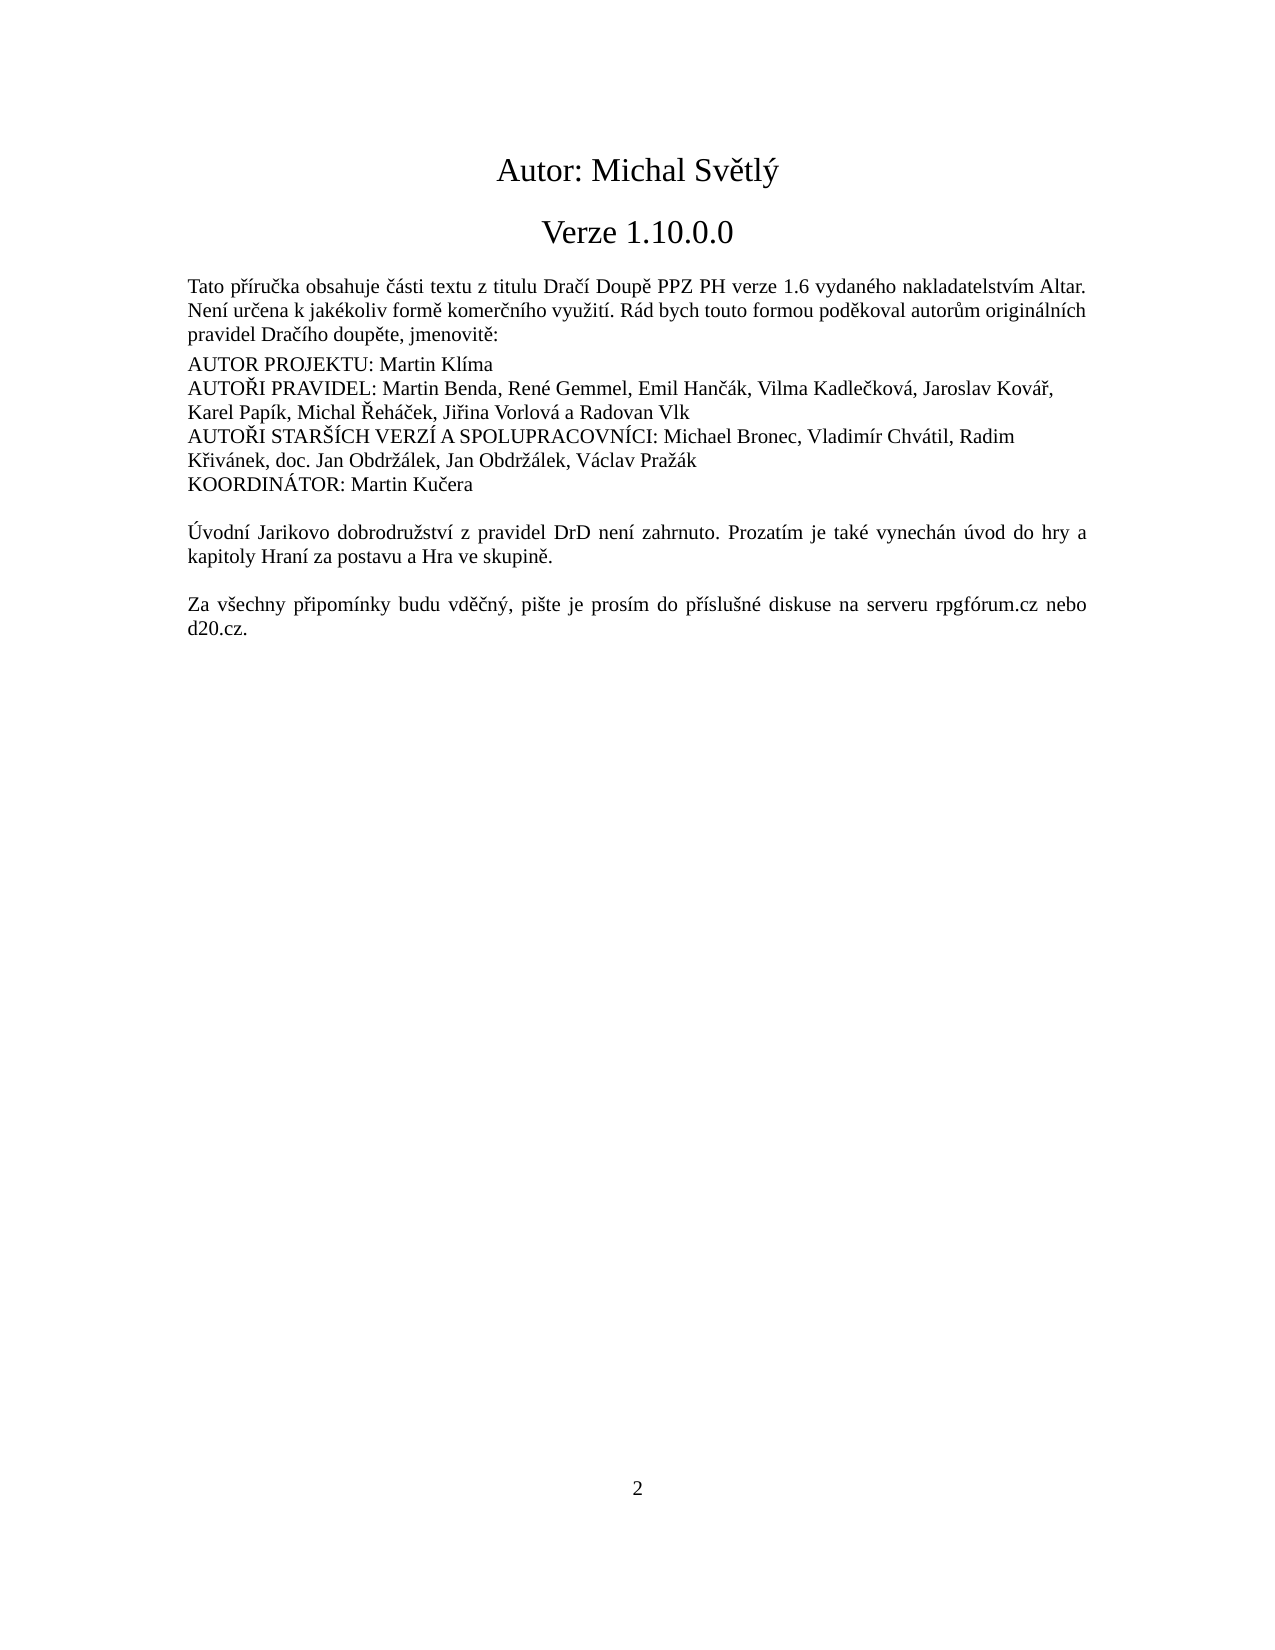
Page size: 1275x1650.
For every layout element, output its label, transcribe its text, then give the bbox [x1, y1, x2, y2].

text Verze 1.10.0.0 [187, 212, 1087, 250]
text Autor: Michal Světlý [187, 150, 1087, 188]
text AUTOŘI PRAVIDEL: Martin Benda, René Gemmel, Emil Hančák, Vilma Kadlečková, Jaroslav Kovář, Karel Papík, Michal Řeháček, Jiřina Vorlová a Radovan Vlk [187, 376, 1087, 424]
text Tato příručka obsahuje části textu z titulu Dračí Doupě PPZ PH verze 1.6 vydaného nakladatelstvím Altar. Není určena k jakékoliv formě komerčního využití. Rád bych touto formou poděkoval autorům originálních pravidel Dračího doupěte, jmenovitě: [187, 274, 1087, 346]
text AUTOR PROJEKTU: Martin Klíma [187, 352, 1087, 376]
text Za všechny připomínky budu vděčný, pište je prosím do příslušné diskuse na serveru rpgfórum.cz nebo d20.cz. [187, 592, 1087, 640]
text KOORDINÁTOR: Martin Kučera [187, 472, 1087, 496]
text AUTOŘI STARŠÍCH VERZÍ A SPOLUPRACOVNÍCI: Michael Bronec, Vladimír Chvátil, Radim Křivánek, doc. Jan Obdržálek, Jan Obdržálek, Václav Pražák [187, 424, 1087, 472]
text Úvodní Jarikovo dobrodružství z pravidel DrD není zahrnuto. Prozatím je také vynechán úvod do hry a kapitoly Hraní za postavu a Hra ve skupině. [187, 520, 1087, 568]
